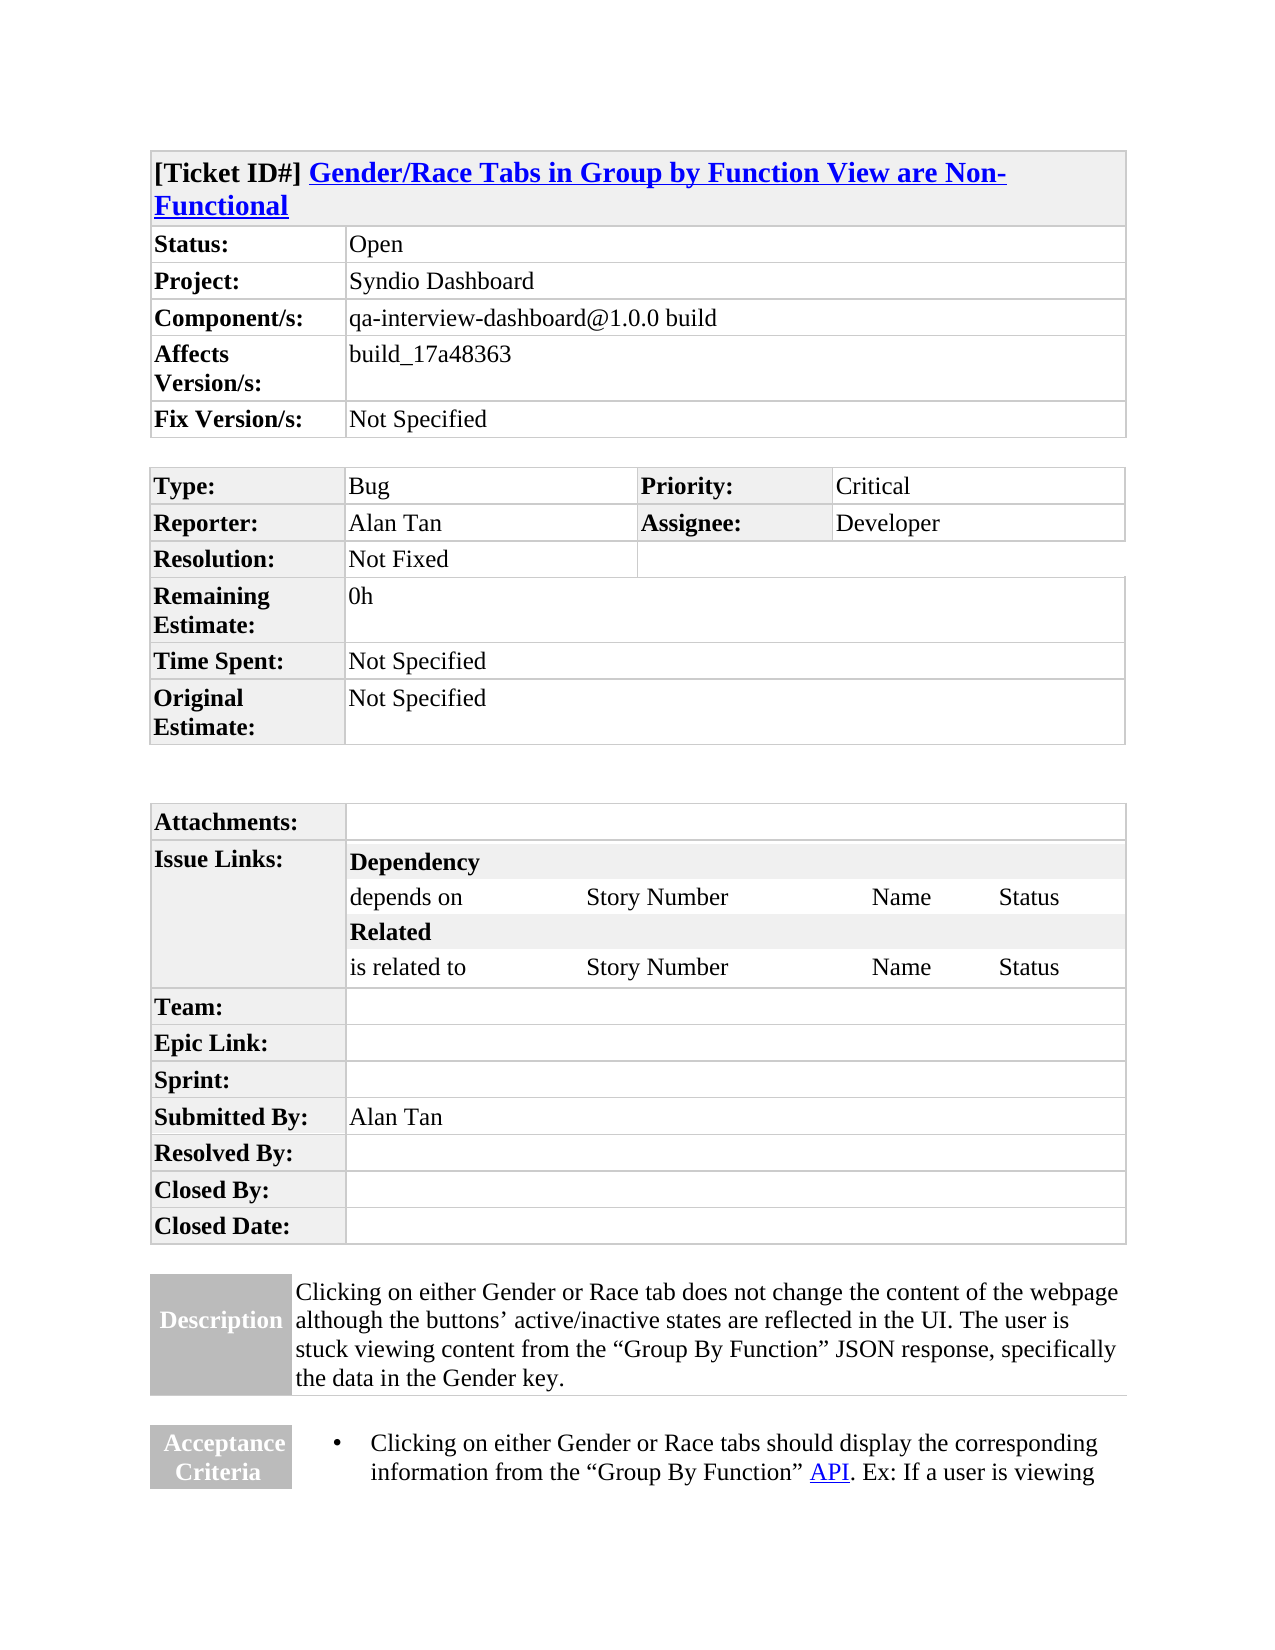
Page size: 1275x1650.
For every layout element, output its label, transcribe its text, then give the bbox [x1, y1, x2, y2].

table_cell Component/s: [152, 300, 345, 334]
table_cell [347, 1208, 1125, 1243]
table_header Acceptance Criteria [150, 1425, 292, 1489]
table_header Attachments: [152, 804, 345, 839]
table_cell Status [995, 949, 1125, 984]
table_cell Epic Link: [152, 1025, 345, 1060]
table_cell [347, 1135, 1125, 1170]
table_cell Closed By: [152, 1172, 345, 1207]
table_header Clicking on either Gender or Race tab does not change the content of the webpage although the buttons’ active/inactive states are reflected in the UI. The user is stuck viewing content from the “Group By Function” JSON response, specifically the data in the Gender key. [292, 1274, 1125, 1395]
table_cell Story Number [583, 879, 868, 914]
table_cell is related to [347, 949, 583, 984]
table_cell Time Spent: [151, 643, 344, 678]
table_header Priority: [638, 468, 832, 503]
table_cell Not Specified [346, 680, 1124, 744]
table_cell Status [995, 879, 1125, 914]
table_cell Resolution: [151, 542, 344, 576]
table_cell Name [869, 879, 995, 914]
table_cell Syndio Dashboard [347, 263, 1125, 298]
table_header Dependency [347, 844, 1125, 879]
table_cell Affects Version/s: [152, 336, 345, 400]
table_cell depends on [347, 879, 583, 914]
table_cell Remaining Estimate: [151, 578, 344, 642]
table_cell [833, 542, 1125, 576]
table_header [Ticket ID#] Gender/Race Tabs in Group by Function View are Non-Functional [152, 152, 1125, 225]
table_cell Reporter: [151, 505, 344, 540]
table_header Clicking on either Gender or Race tabs should display the corresponding information from the “Group By Function” API. Ex: If a user is viewing [292, 1425, 1125, 1489]
table_cell Story Number [583, 949, 868, 984]
table_cell Developer [833, 505, 1124, 540]
table_header Bug [346, 468, 637, 503]
table_cell Team: [152, 989, 345, 1024]
table_cell Not Specified [347, 402, 1125, 436]
table_cell Related [347, 914, 1125, 949]
table_cell Fix Version/s: [152, 402, 345, 436]
table_cell [347, 949, 1125, 987]
table_cell Closed Date: [152, 1208, 345, 1243]
table_cell Name [869, 949, 995, 984]
table_header [347, 804, 1125, 839]
table_cell Sprint: [152, 1062, 345, 1097]
table_cell Not Fixed [346, 542, 637, 576]
table_cell [347, 989, 1125, 1024]
table_cell [347, 1062, 1125, 1097]
table_cell Open [347, 227, 1125, 261]
table_cell Assignee: [638, 505, 832, 540]
table_header Critical [833, 468, 1124, 503]
table_cell Alan Tan [347, 1098, 1125, 1133]
table_cell Not Specified [346, 643, 1124, 678]
table_header Type: [151, 468, 344, 503]
table_cell [347, 1172, 1125, 1207]
table_cell Submitted By: [152, 1098, 345, 1133]
table_cell Status: [152, 227, 345, 261]
table_cell build_17a48363 [347, 336, 1125, 400]
table_cell 0h [346, 578, 1124, 642]
table_cell Original Estimate: [151, 680, 344, 744]
table_cell Project: [152, 263, 345, 298]
table_cell Resolved By: [152, 1135, 345, 1170]
table_cell Issue Links: [152, 841, 345, 987]
table_cell Alan Tan [346, 505, 637, 540]
table_cell [347, 1025, 1125, 1060]
table_cell [638, 542, 832, 576]
table_cell qa-interview-dashboard@1.0.0 build [347, 300, 1125, 334]
table_header Description [150, 1274, 292, 1395]
